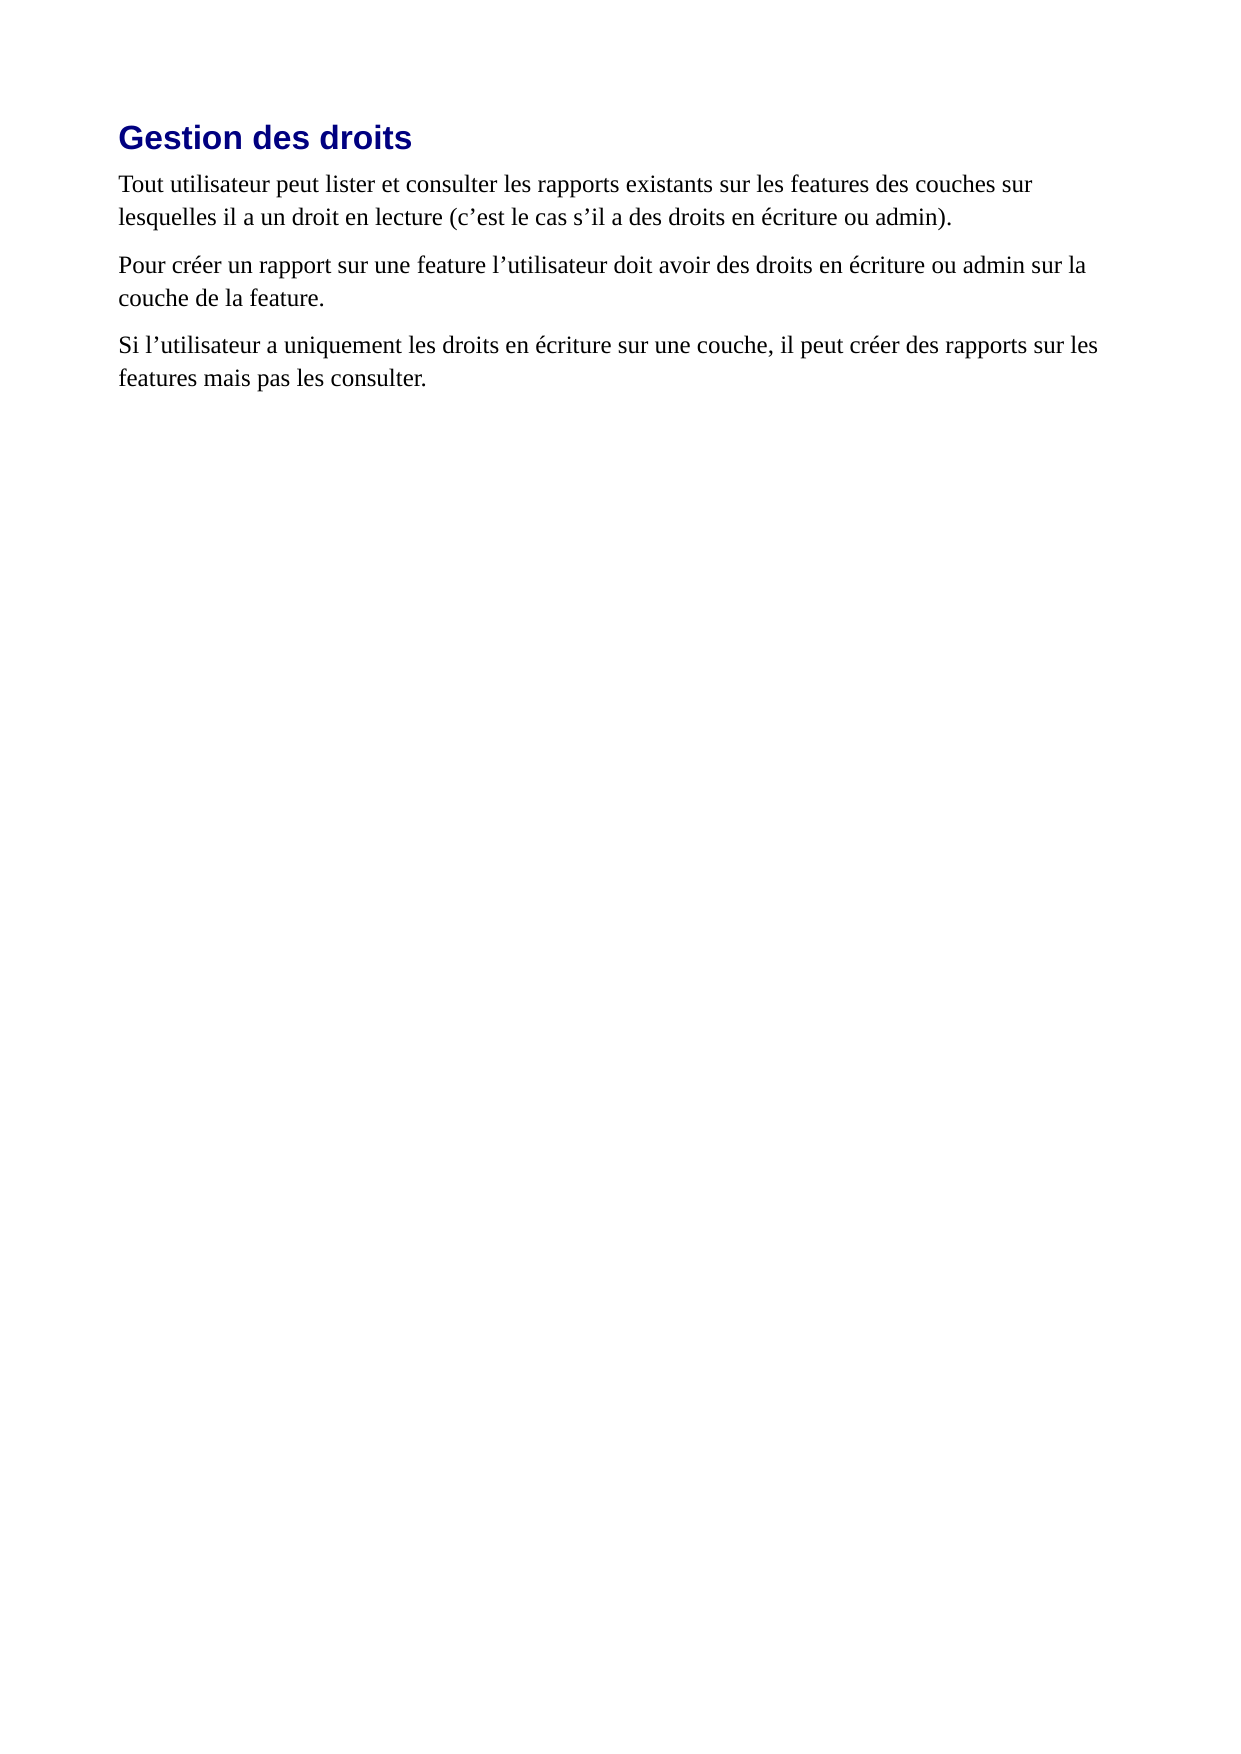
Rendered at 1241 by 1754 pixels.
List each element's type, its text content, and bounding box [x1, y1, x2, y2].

text Pour créer un rapport sur une feature l’utilisateur doit avoir des droits en écriture ou admin sur la couche de la feature. [118, 250, 1122, 312]
subtitle Gestion des droits [118, 118, 1122, 157]
text Si l’utilisateur a uniquement les droits en écriture sur une couche, il peut créer des rapports sur les features mais pas les consulter. [118, 331, 1122, 392]
text Tout utilisateur peut lister et consulter les rapports existants sur les features des couches sur lesquelles il a un droit en lecture (c’est le cas s’il a des droits en écriture ou admin). [118, 169, 1122, 231]
